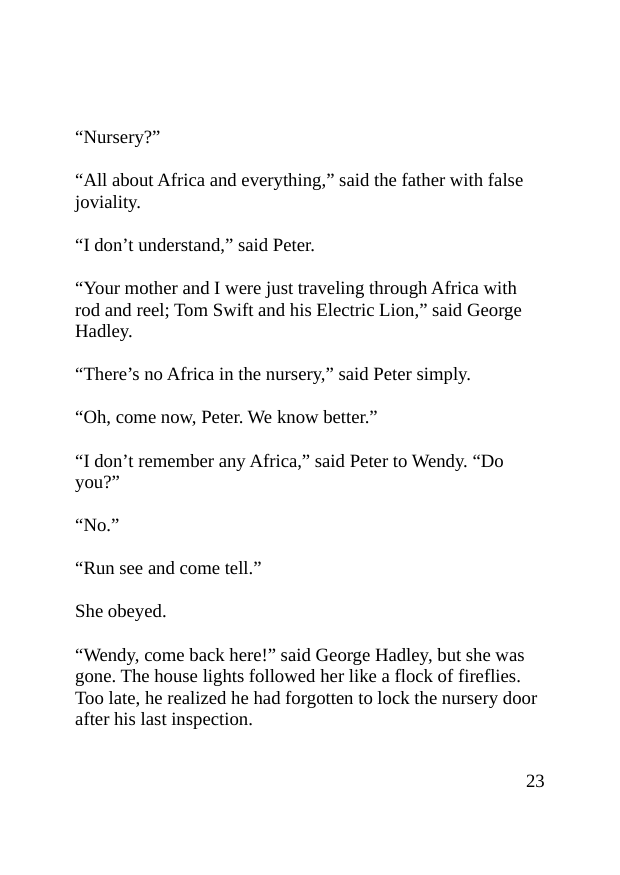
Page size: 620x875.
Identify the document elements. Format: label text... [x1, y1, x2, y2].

text “Nursery?” “All about Africa and everything,” said the father with false joviality. “I don’t understand,” said Peter. “Your mother and I were just traveling through Africa with rod and reel; Tom Swift and his Electric Lion,” said George Hadley. “There’s no Africa in the nursery,” said Peter simply. “Oh, come now, Peter. We know better.” “I don’t remember any Africa,” said Peter to Wendy. “Do you?” “No.” “Run see and come tell.” She obeyed. “Wendy, come back here!” said George Hadley, but she was gone. The house lights followed her like a flock of fireflies. Too late, he realized he had forgotten to lock the nursery door after his last inspection. [75, 126, 544, 730]
